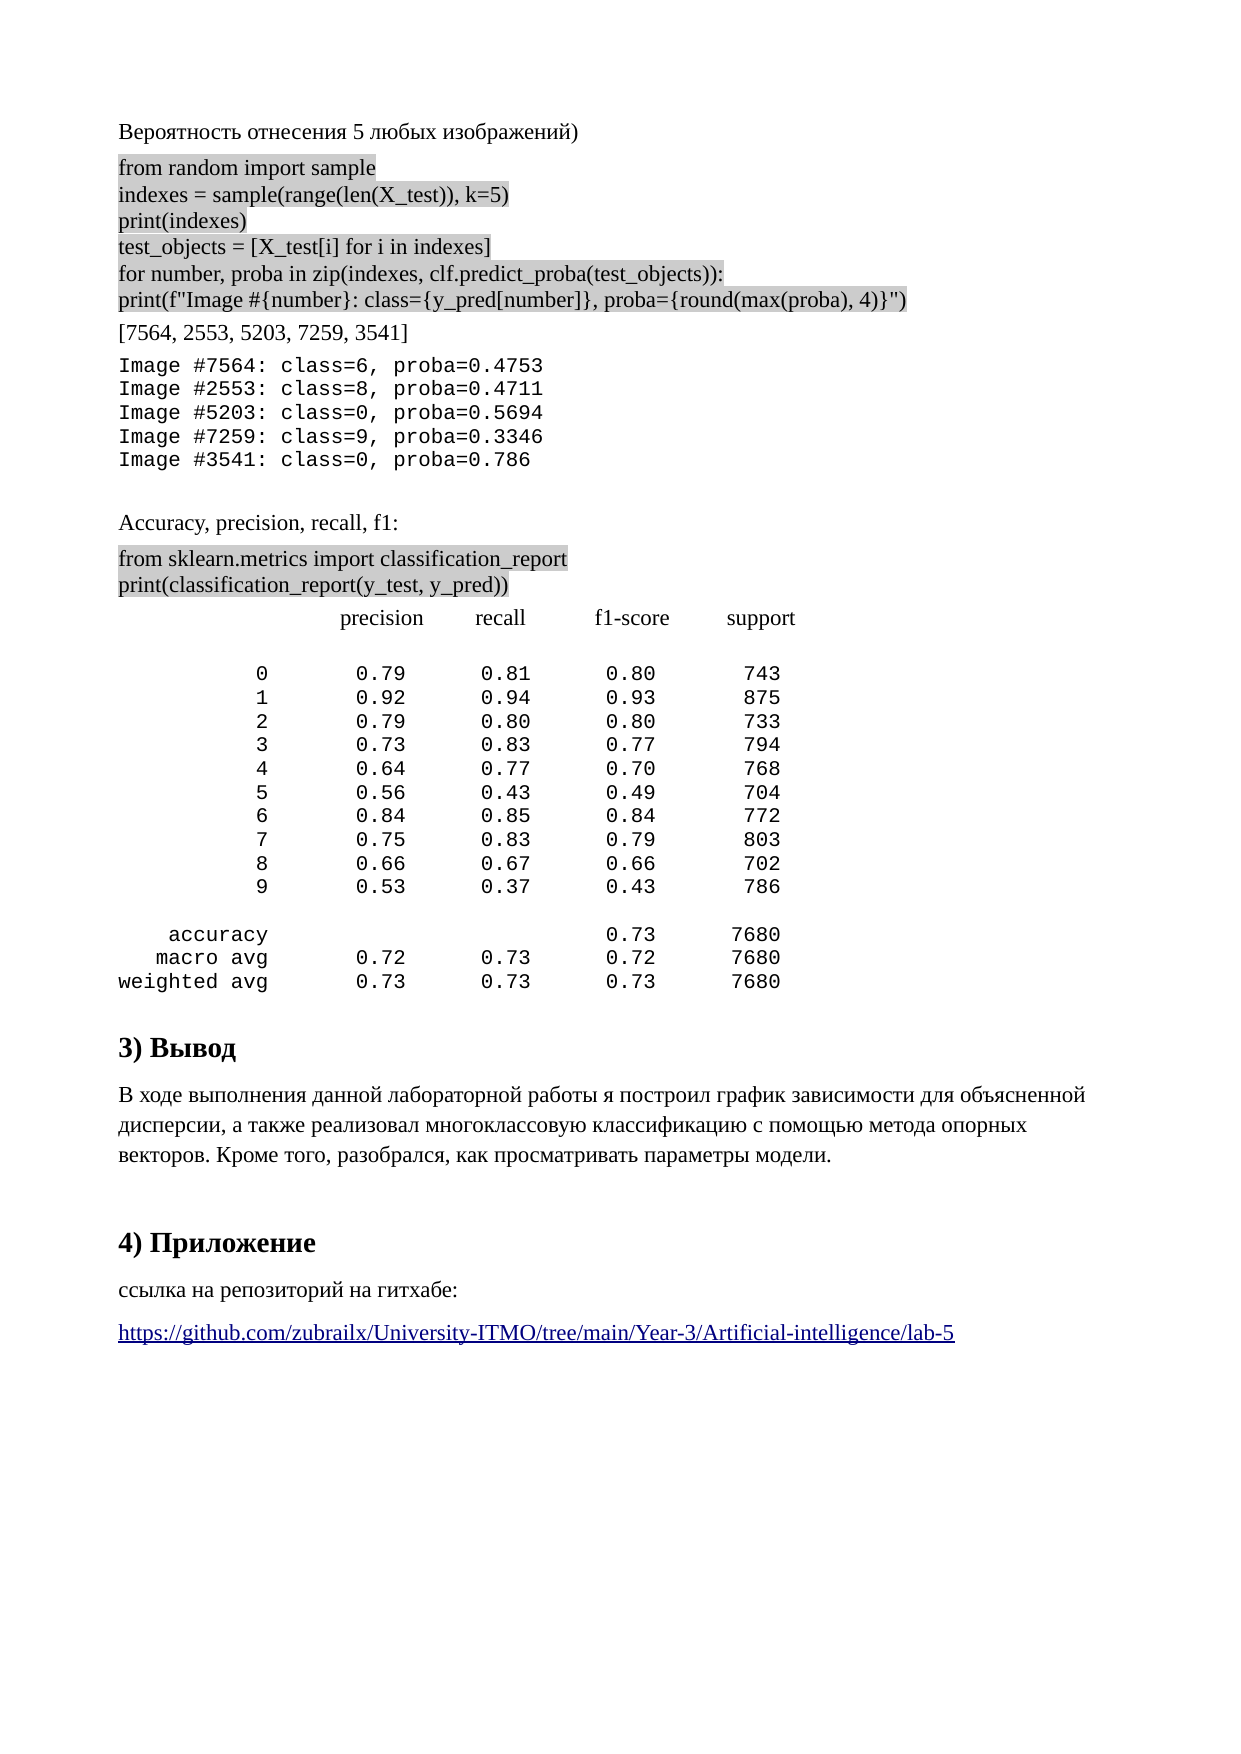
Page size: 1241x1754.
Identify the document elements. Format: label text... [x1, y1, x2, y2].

text print(indexes) [118, 207, 1122, 233]
text [7564, 2553, 5203, 7259, 3541] [118, 318, 1122, 345]
text Image #7564: class=6, proba=0.4753 [118, 355, 1122, 378]
text Вероятность отнесения 5 любых изображений) [118, 118, 1122, 144]
text 7 0.75 0.83 0.79 803 [118, 829, 1122, 853]
text Accuracy, precision, recall, f1: [118, 508, 1122, 535]
text macro avg 0.72 0.73 0.72 7680 [118, 947, 1122, 971]
text 3 0.73 0.83 0.77 794 [118, 734, 1122, 758]
text precision recall f1-score support [118, 603, 1122, 630]
text test_objects = [X_test[i] for i in indexes] [118, 233, 1122, 260]
text 5 0.56 0.43 0.49 704 [118, 782, 1122, 805]
text weighted avg 0.73 0.73 0.73 7680 [118, 971, 1122, 994]
text 4) Приложение [118, 1226, 1122, 1259]
text from sklearn.metrics import classification_report [118, 545, 1122, 571]
text print(classification_report(y_test, y_pred)) [118, 571, 1122, 597]
text 1 0.92 0.94 0.93 875 [118, 687, 1122, 711]
text Image #7259: class=9, proba=0.3346 [118, 426, 1122, 449]
text 8 0.66 0.67 0.66 702 [118, 853, 1122, 876]
text from random import sample [118, 154, 1122, 181]
text ссылка на репозиторий на гитхабе: [118, 1276, 1122, 1303]
text 0 0.79 0.81 0.80 743 [118, 663, 1122, 687]
text Image #2553: class=8, proba=0.4711 [118, 378, 1122, 402]
text for number, proba in zip(indexes, clf.predict_proba(test_objects)): [118, 260, 1122, 286]
text indexes = sample(range(len(X_test)), k=5) [118, 181, 1122, 207]
text 6 0.84 0.85 0.84 772 [118, 805, 1122, 829]
text 4 0.64 0.77 0.70 768 [118, 758, 1122, 782]
text 3) Вывод [118, 1030, 1122, 1063]
text В ходе выполнения данной лабораторной работы я построил график зависимости для объясненной дисперсии, а также реализовал многоклассовую классификацию с помощью метода опорных векторов. Кроме того, разобрался, как просматривать параметры модели. [118, 1081, 1122, 1167]
text Image #3541: class=0, proba=0.786 [118, 449, 1122, 473]
text accuracy 0.73 7680 [118, 923, 1122, 947]
text print(f"Image #{number}: class={y_pred[number]}, proba={round(max(proba), 4)}") [118, 286, 1122, 312]
text 9 0.53 0.37 0.43 786 [118, 876, 1122, 900]
text 2 0.79 0.80 0.80 733 [118, 711, 1122, 734]
text https://github.com/zubrailx/University-ITMO/tree/main/Year-3/Artificial-intelligence/lab-5 [118, 1318, 1122, 1345]
text Image #5203: class=0, proba=0.5694 [118, 402, 1122, 426]
